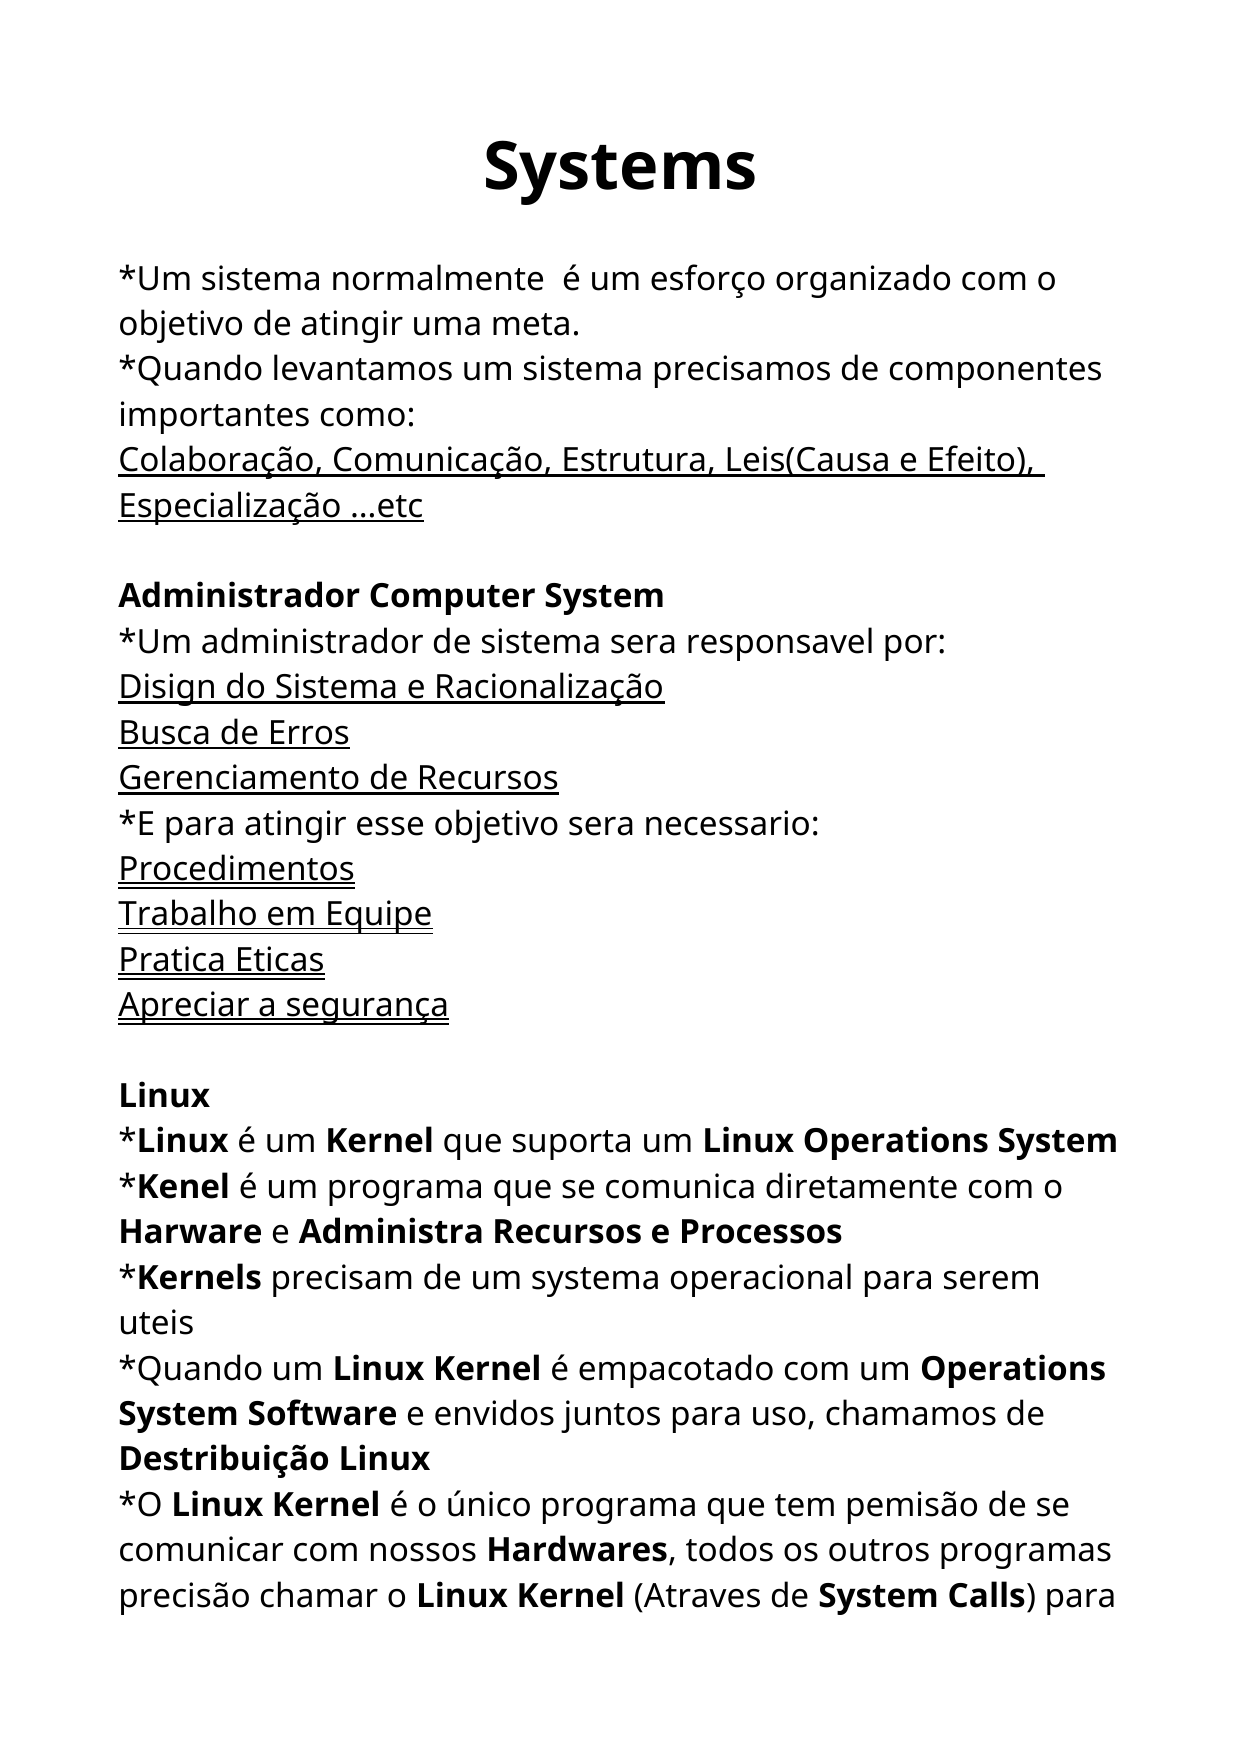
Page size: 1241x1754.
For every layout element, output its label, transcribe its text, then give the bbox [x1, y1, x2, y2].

text *Quando um Linux Kernel é empacotado com um Operations System Software e envidos juntos para uso, chamamos de Destribuição Linux [118, 1344, 1122, 1481]
text Systems [118, 118, 1122, 209]
text Disign do Sistema e Racionalização [118, 663, 1122, 708]
text *O Linux Kernel é o único programa que tem pemisão de se comunicar com nossos Hardwares, todos os outros programas precisão chamar o Linux Kernel (Atraves de System Calls) para [118, 1481, 1122, 1617]
text Apreciar a segurança [118, 981, 1122, 1026]
text Trabalho em Equipe [118, 890, 1122, 936]
text Administrador Computer System [118, 572, 1122, 618]
text *Um administrador de sistema sera responsavel por: [118, 618, 1122, 663]
text Procedimentos [118, 845, 1122, 890]
text *E para atingir esse objetivo sera necessario: [118, 799, 1122, 845]
text Pratica Eticas [118, 936, 1122, 981]
text Colaboração, Comunicação, Estrutura, Leis(Causa e Efeito), Especialização …etc [118, 436, 1122, 527]
text Busca de Erros [118, 708, 1122, 754]
text *Kenel é um programa que se comunica diretamente com o Harware e Administra Recursos e Processos [118, 1163, 1122, 1253]
text Gerenciamento de Recursos [118, 754, 1122, 799]
text Linux [118, 1072, 1122, 1117]
text *Um sistema normalmente é um esforço organizado com o objetivo de atingir uma meta. [118, 254, 1122, 345]
text *Quando levantamos um sistema precisamos de componentes importantes como: [118, 345, 1122, 436]
text *Linux é um Kernel que suporta um Linux Operations System [118, 1117, 1122, 1163]
text *Kernels precisam de um systema operacional para serem uteis [118, 1253, 1122, 1344]
